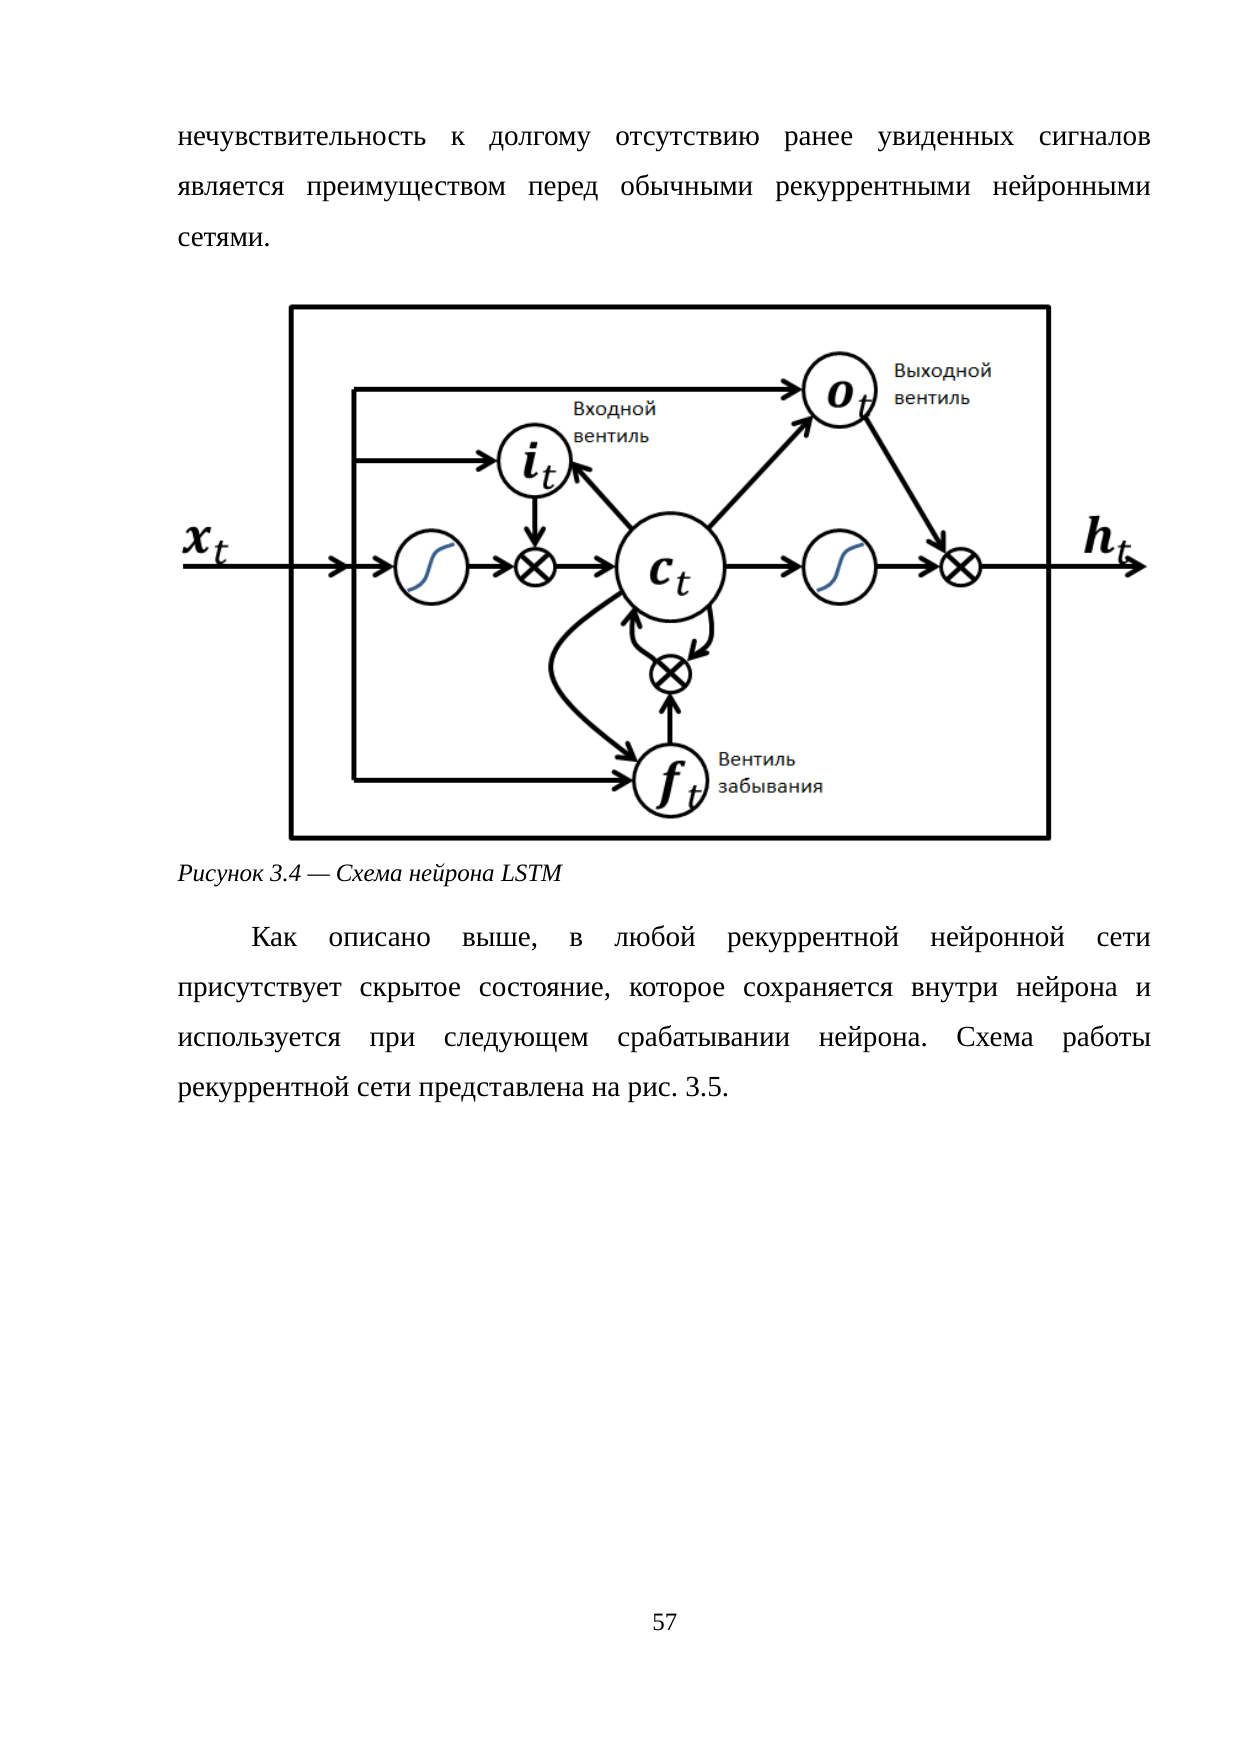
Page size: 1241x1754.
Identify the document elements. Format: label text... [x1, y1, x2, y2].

text Рисунок 3.4 — Схема нейрона LSTM [177, 853, 1152, 887]
text нечувствительность к долгому отсутствию ранее увиденных сигналов является преимуществом перед обычными рекуррентными нейронными сетями. [177, 118, 1152, 252]
picture [177, 296, 1152, 853]
text Как описано выше, в любой рекуррентной нейронной сети присутствует скрытое состояние, которое сохраняется внутри нейрона и используется при следующем срабатывании нейрона. Схема работы рекуррентной сети представлена на рис. 3.5. [177, 919, 1152, 1103]
